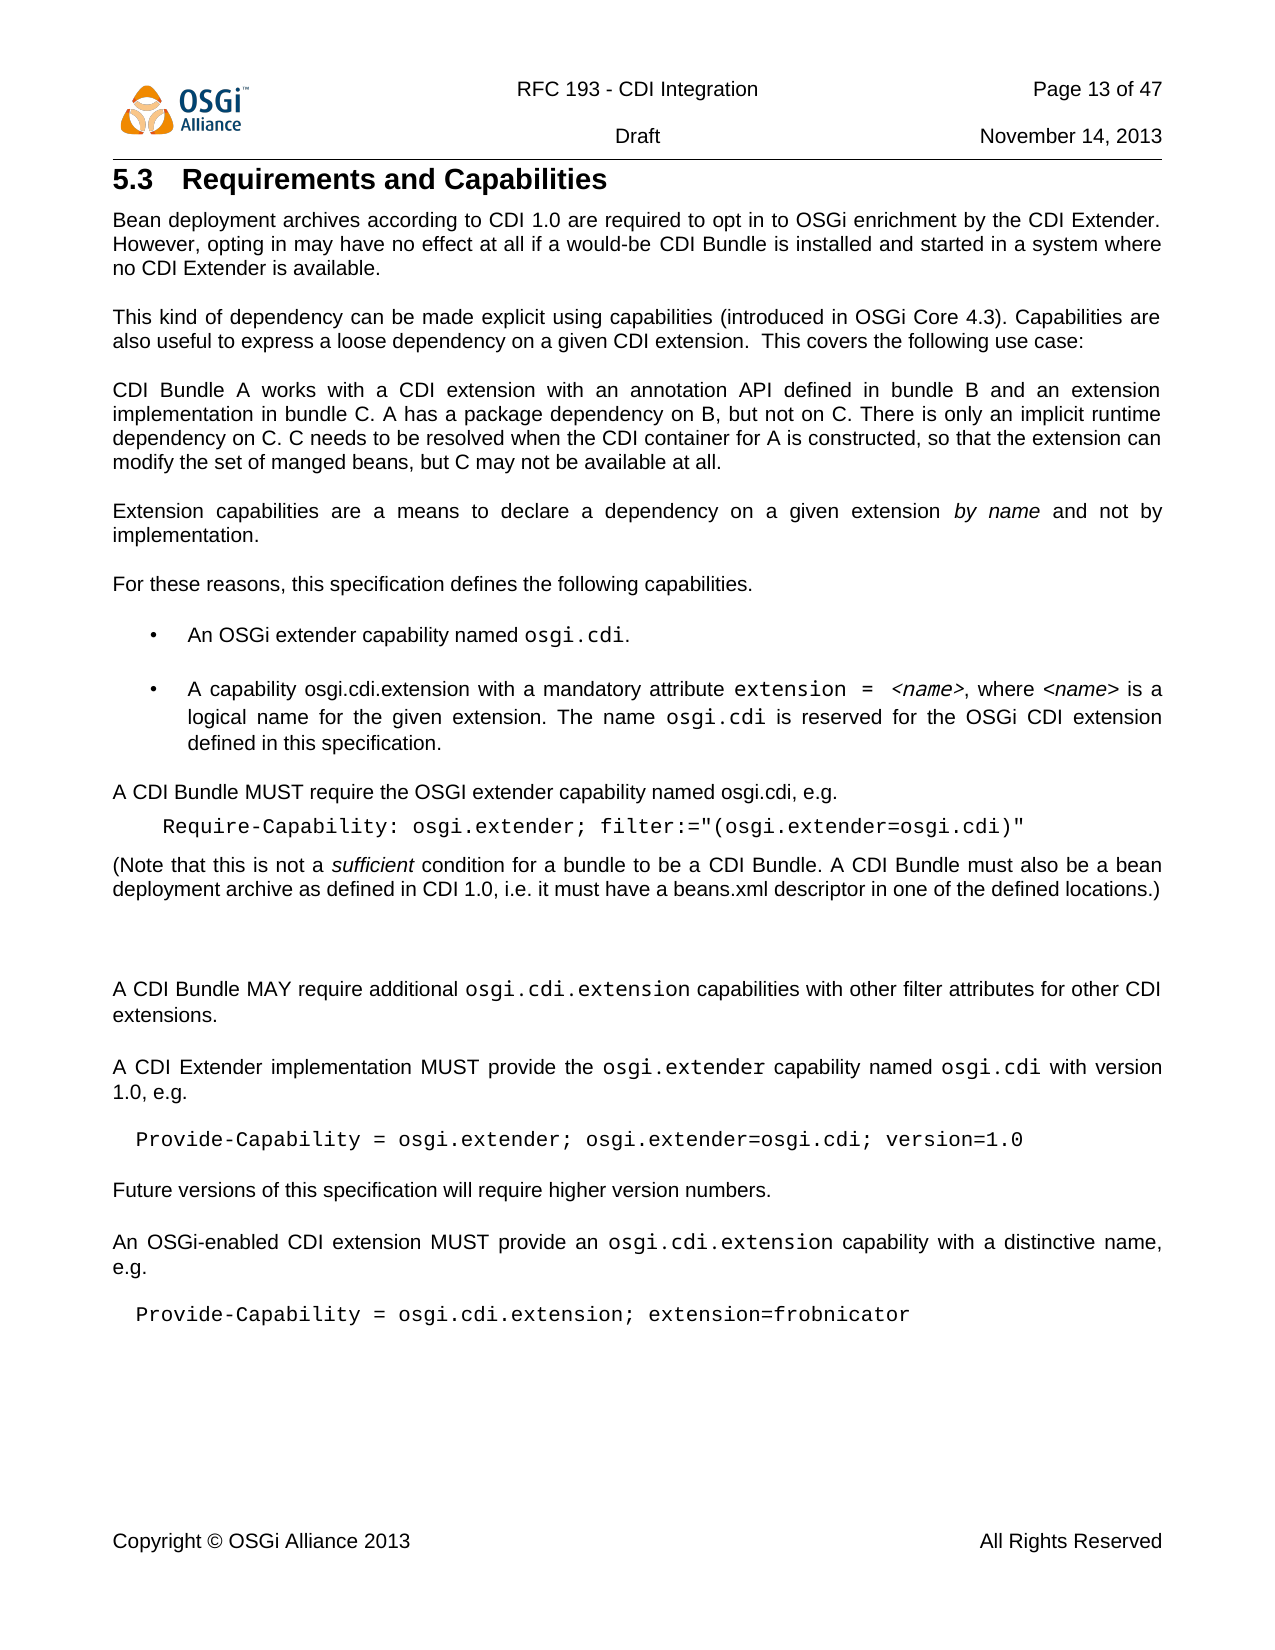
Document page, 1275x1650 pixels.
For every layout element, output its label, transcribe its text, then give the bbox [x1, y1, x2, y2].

text CDI Bundle A works with a CDI extension with an annotation API defined in bundle B and an extension implementation in bundle C. A has a package dependency on B, but not on C. There is only an implicit runtime dependency on C. C needs to be resolved when the CDI container for A is constructed, so that the extension can modify the set of manged beans, but C may not be available at all. [112, 378, 1162, 474]
picture [113, 78, 257, 142]
subtitle Requirements and Capabilities [112, 160, 1162, 196]
text A CDI Extender implementation MUST provide the osgi.extender capability named osgi.cdi with version 1.0, e.g. [112, 1052, 1162, 1104]
text Provide-Capability = osgi.extender; osgi.extender=osgi.cdi; version=1.0 [112, 1129, 1162, 1153]
text For these reasons, this specification defines the following capabilities. [112, 572, 1162, 596]
text A CDI Bundle MUST require the OSGI extender capability named osgi.cdi, e.g. [112, 780, 1162, 804]
list An OSGi extender capability named osgi.cdi. [150, 621, 1162, 649]
list A capability osgi.cdi.extension with a mandatory attribute extension = <name>, where <name> is a logical name for the given extension. The name osgi.cdi is reserved for the OSGi CDI extension defined in this specification. [150, 674, 1162, 755]
text Bean deployment archives according to CDI 1.0 are required to opt in to OSGi enrichment by the CDI Extender. However, opting in may have no effect at all if a would-be CDI Bundle is installed and started in a system where no CDI Extender is available. [112, 208, 1162, 280]
text Require-Capability: osgi.extender; filter:="(osgi.extender=osgi.cdi)" [112, 816, 1162, 840]
text (Note that this is not a sufficient condition for a bundle to be a CDI Bundle. A CDI Bundle must also be a bean deployment archive as defined in CDI 1.0, i.e. it must have a beans.xml descriptor in one of the defined locations.) [112, 852, 1162, 900]
text Provide-Capability = osgi.cdi.extension; extension=frobnicator [112, 1304, 1162, 1328]
text A CDI Bundle MAY require additional osgi.cdi.extension capabilities with other filter attributes for other CDI extensions. [112, 974, 1162, 1027]
text Extension capabilities are a means to declare a dependency on a given extension by name and not by implementation. [112, 499, 1162, 547]
text An OSGi-enabled CDI extension MUST provide an osgi.cdi.extension capability with a distinctive name, e.g. [112, 1227, 1162, 1279]
text This kind of dependency can be made explicit using capabilities (introduced in OSGi Core 4.3). Capabilities are also useful to express a loose dependency on a given CDI extension. This covers the following use case: [112, 305, 1162, 353]
text Future versions of this specification will require higher version numbers. [112, 1178, 1162, 1202]
